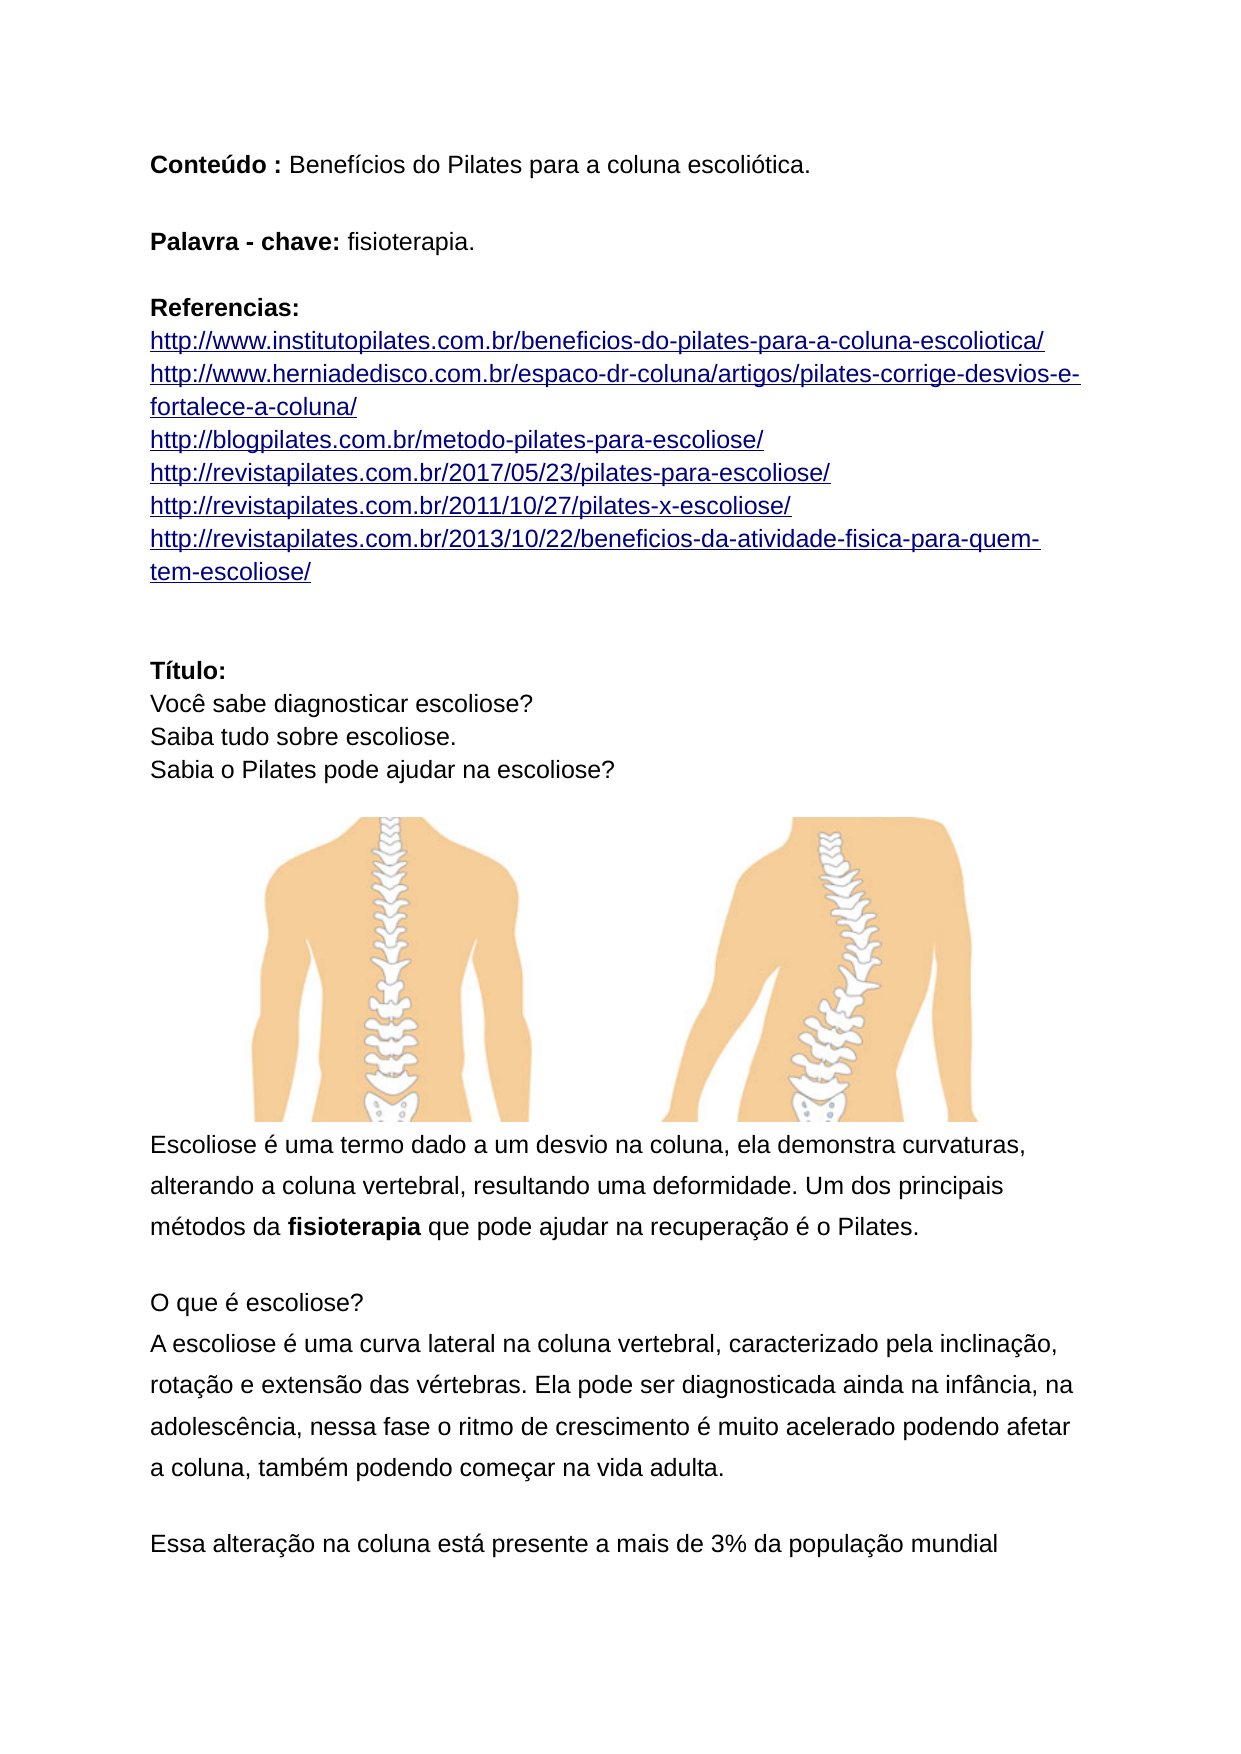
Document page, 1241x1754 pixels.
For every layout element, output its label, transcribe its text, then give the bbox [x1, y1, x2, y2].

text Escoliose é uma termo dado a um desvio na coluna, ela demonstra curvaturas, alterando a coluna vertebral, resultando uma deformidade. Um dos principais métodos da fisioterapia que pode ajudar na recuperação é o Pilates. [150, 1130, 1090, 1241]
text http://blogpilates.com.br/metodo-pilates-para-escoliose/ [150, 425, 1090, 453]
text Sabia o Pilates pode ajudar na escoliose? [150, 755, 1090, 784]
text Referencias: [150, 293, 1090, 321]
subtitle Conteúdo : Benefícios do Pilates para a coluna escoliótica. [150, 150, 1090, 179]
text http://revistapilates.com.br/2017/05/23/pilates-para-escoliose/ [150, 458, 1090, 487]
text A escoliose é uma curva lateral na coluna vertebral, caracterizado pela inclinação, rotação e extensão das vértebras. Ela pode ser diagnosticada ainda na infância, na adolescência, nessa fase o ritmo de crescimento é muito acelerado podendo afetar a coluna, também podendo começar na vida adulta. [150, 1329, 1090, 1481]
subtitle O que é escoliose? [150, 1288, 1090, 1317]
text http://revistapilates.com.br/2011/10/27/pilates-x-escoliose/ [150, 491, 1090, 519]
text http://www.herniadedisco.com.br/espaco-dr-coluna/artigos/pilates-corrige-desvios-e-fortalece-a-coluna/ [150, 359, 1090, 421]
text Você sabe diagnosticar escoliose? [150, 689, 1090, 718]
text http://revistapilates.com.br/2013/10/22/beneficios-da-atividade-fisica-para-quem-tem-escoliose/ [150, 524, 1090, 586]
text http://www.institutopilates.com.br/beneficios-do-pilates-para-a-coluna-escoliotica/ [150, 326, 1090, 354]
text Essa alteração na coluna está presente a mais de 3% da população mundial [150, 1529, 1090, 1558]
text Saiba tudo sobre escoliose. [150, 722, 1090, 751]
text Palavra - chave: fisioterapia. [150, 227, 1090, 255]
picture [150, 817, 1091, 1122]
text Título: [150, 656, 1090, 685]
